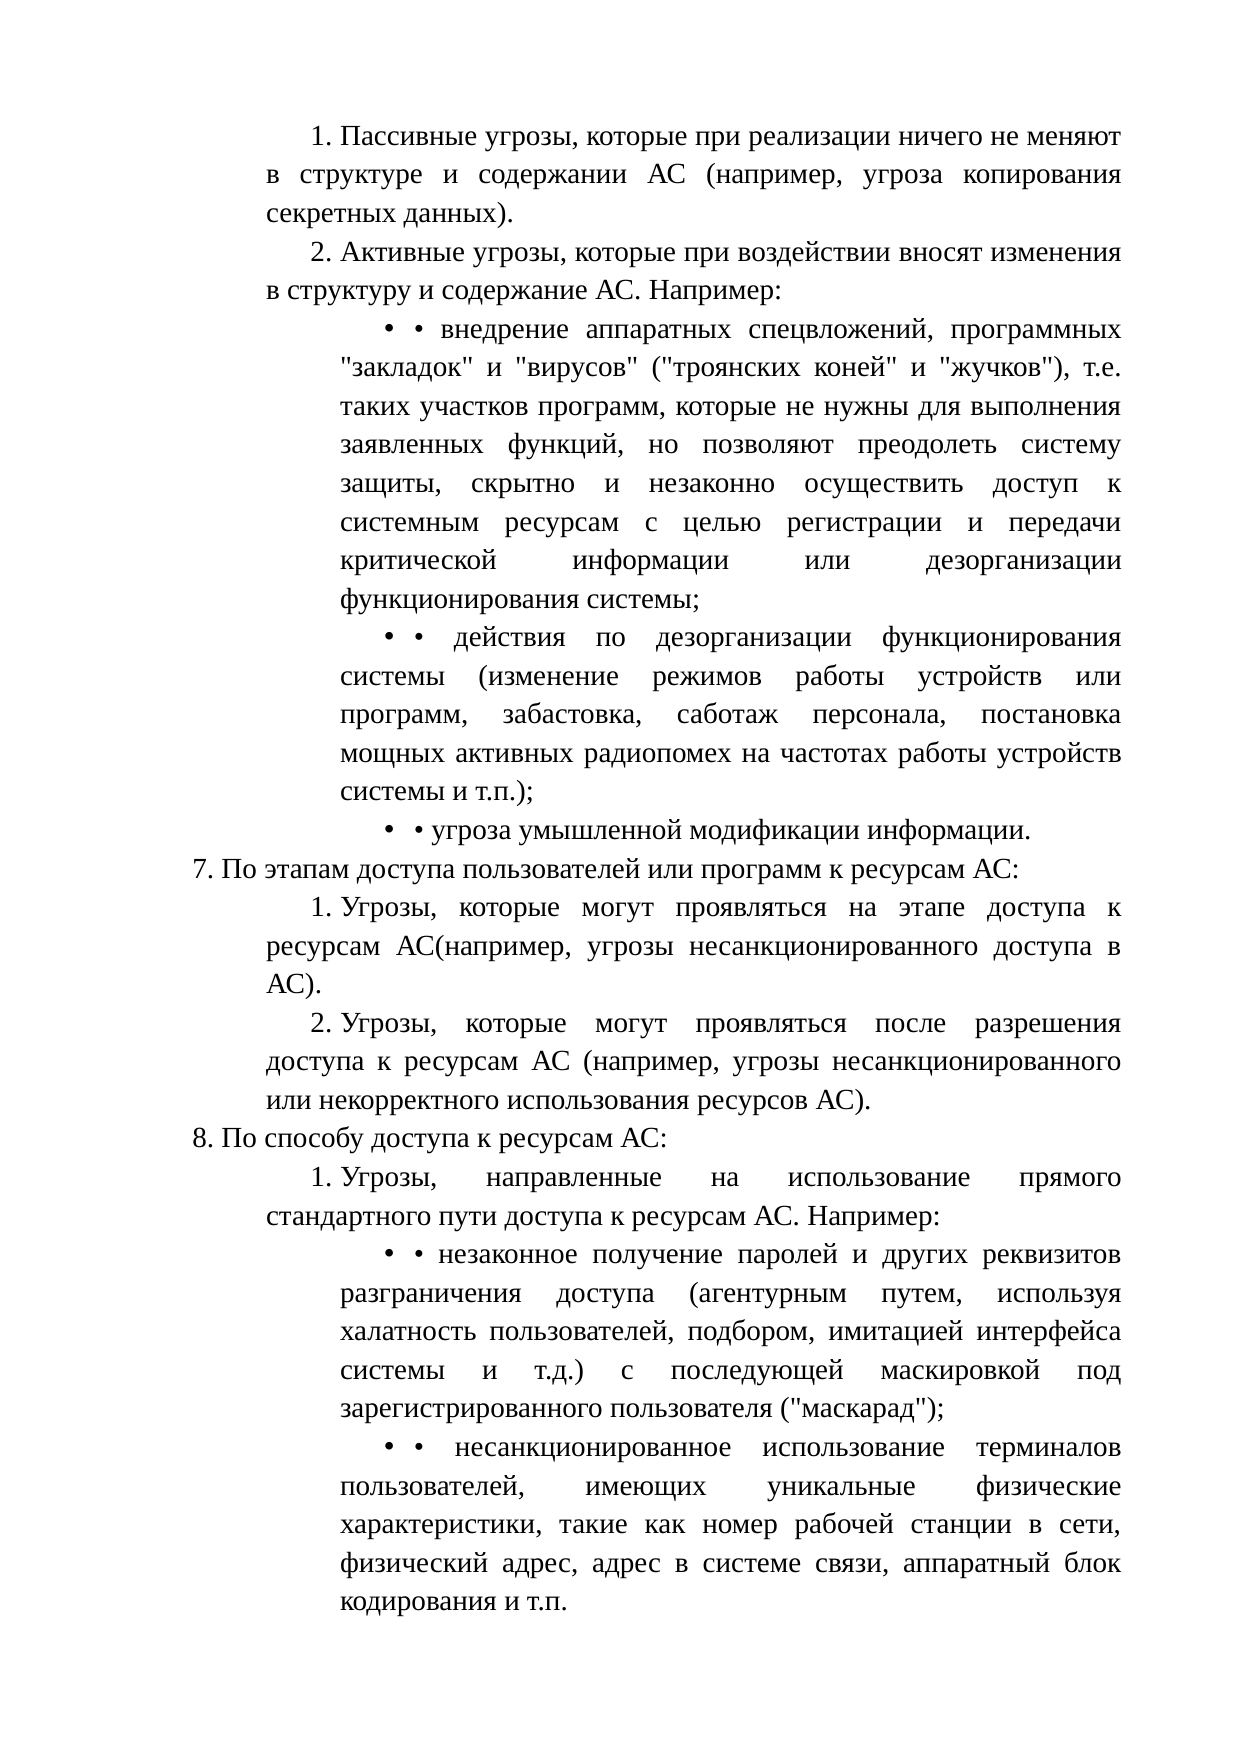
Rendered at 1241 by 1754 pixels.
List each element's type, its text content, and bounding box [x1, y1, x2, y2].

list • действия по дезорганизации функционирования системы (изменение режимов работы устройств или программ, забастовка, саботаж персонала, постановка мощных активных радиопомех на частотах работы устройств системы и т.п.); [310, 619, 1122, 807]
text 7. По этапам доступа пользователей или программ к ресурсам АС: [118, 851, 1122, 884]
list Активные угрозы, которые при воздействии вносят изменения в структуру и содержание АС. Например: [236, 234, 1122, 306]
list • несанкционированное использование терминалов пользователей, имеющих уникальные физические характеристики, такие как номер рабочей станции в сети, физический адрес, адрес в системе связи, аппаратный блок кодирования и т.п. [310, 1429, 1122, 1617]
list • внедрение аппаратных спецвложений, программных "закладок" и "вирусов" ("троянских коней" и "жучков"), т.е. таких участков программ, которые не нужны для выполнения заявленных функций, но позволяют преодолеть систему защиты, скрытно и незаконно осуществить доступ к системным ресурсам с целью регистрации и передачи критической информации или дезорганизации функционирования системы; [310, 311, 1122, 614]
list Пассивные угрозы, которые при реализации ничего не меняют в структуре и содержании АС (например, угроза копирования секретных данных). [236, 118, 1122, 229]
list Угрозы, которые могут проявляться после разрешения доступа к ресурсам АС (например, угрозы несанкционированного или некорректного использования ресурсов АС). [236, 1005, 1122, 1116]
list • угроза умышленной модификации информации. [310, 812, 1122, 846]
text 8. По способу доступа к ресурсам АС: [118, 1121, 1122, 1154]
list Угрозы, направленные на использование прямого стандартного пути доступа к ресурсам АС. Например: [236, 1159, 1122, 1231]
list • незаконное получение паролей и других реквизитов разграничения доступа (агентурным путем, используя халатность пользователей, подбором, имитацией интерфейса системы и т.д.) с последующей маскировкой под зарегистрированного пользователя ("маскарад"); [310, 1236, 1122, 1424]
list Угрозы, которые могут проявляться на этапе доступа к ресурсам АС(например, угрозы несанкционированного доступа в АС). [236, 889, 1122, 1000]
